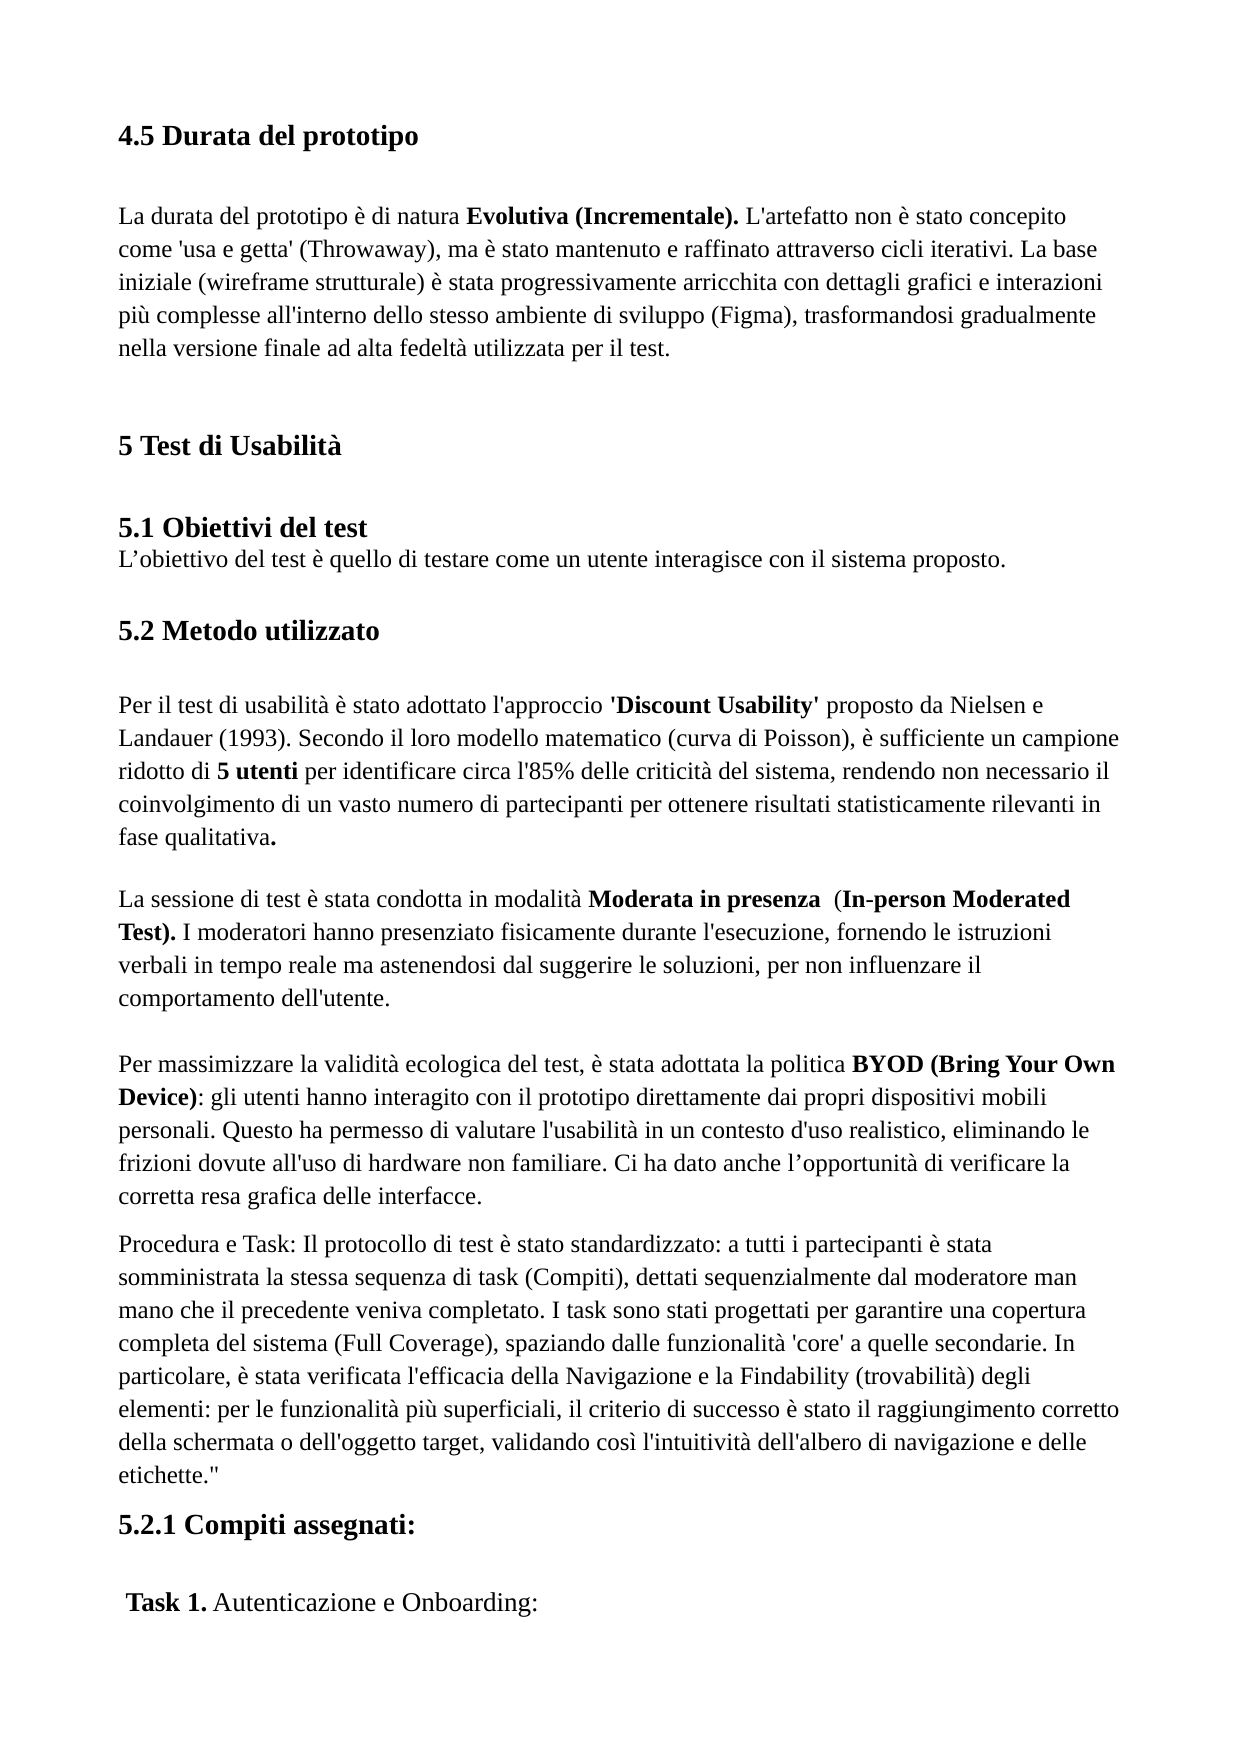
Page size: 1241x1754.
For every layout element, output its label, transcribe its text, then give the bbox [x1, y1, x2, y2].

text 5.1 Obiettivi del test [118, 511, 1122, 544]
text La durata del prototipo è di natura Evolutiva (Incrementale). L'artefatto non è stato concepito come 'usa e getta' (Throwaway), ma è stato mantenuto e raffinato attraverso cicli iterativi. La base iniziale (wireframe strutturale) è stata progressivamente arricchita con dettagli grafici e interazioni più complesse all'interno dello stesso ambiente di sviluppo (Figma), trasformandosi gradualmente nella versione finale ad alta fedeltà utilizzata per il test. [118, 201, 1122, 362]
text La sessione di test è stata condotta in modalità Moderata in presenza (In-person Moderated Test). I moderatori hanno presenziato fisicamente durante l'esecuzione, fornendo le istruzioni verbali in tempo reale ma astenendosi dal suggerire le soluzioni, per non influenzare il comportamento dell'utente. [118, 884, 1122, 1012]
text 5 Test di Usabilità [118, 428, 1122, 462]
text 5.2.1 Compiti assegnati: [118, 1507, 1122, 1541]
text Per il test di usabilità è stato adottato l'approccio 'Discount Usability' proposto da Nielsen e Landauer (1993). Secondo il loro modello matematico (curva di Poisson), è sufficiente un campione ridotto di 5 utenti per identificare circa l'85% delle criticità del sistema, rendendo non necessario il coinvolgimento di un vasto numero di partecipanti per ottenere risultati statisticamente rilevanti in fase qualitativa. [118, 690, 1122, 851]
text Per massimizzare la validità ecologica del test, è stata adottata la politica BYOD (Bring Your Own Device): gli utenti hanno interagito con il prototipo direttamente dai propri dispositivi mobili personali. Questo ha permesso di valutare l'usabilità in un contesto d'uso realistico, eliminando le frizioni dovute all'uso di hardware non familiare. Ci ha dato anche l’opportunità di verificare la corretta resa grafica delle interfacce. [118, 1049, 1122, 1210]
text 4.5 Durata del prototipo [118, 118, 1122, 152]
text Task 1. Autenticazione e Onboarding: [118, 1584, 1122, 1618]
text L’obiettivo del test è quello di testare come un utente interagisce con il sistema proposto. [118, 544, 1122, 573]
text Procedura e Task: Il protocollo di test è stato standardizzato: a tutti i partecipanti è stata somministrata la stessa sequenza di task (Compiti), dettati sequenzialmente dal moderatore man mano che il precedente veniva completato. I task sono stati progettati per garantire una copertura completa del sistema (Full Coverage), spaziando dalle funzionalità 'core' a quelle secondarie. In particolare, è stata verificata l'efficacia della Navigazione e la Findability (trovabilità) degli elementi: per le funzionalità più superficiali, il criterio di successo è stato il raggiungimento corretto della schermata o dell'oggetto target, validando così l'intuitività dell'albero di navigazione e delle etichette." [118, 1229, 1122, 1488]
text 5.2 Metodo utilizzato [118, 613, 1122, 646]
